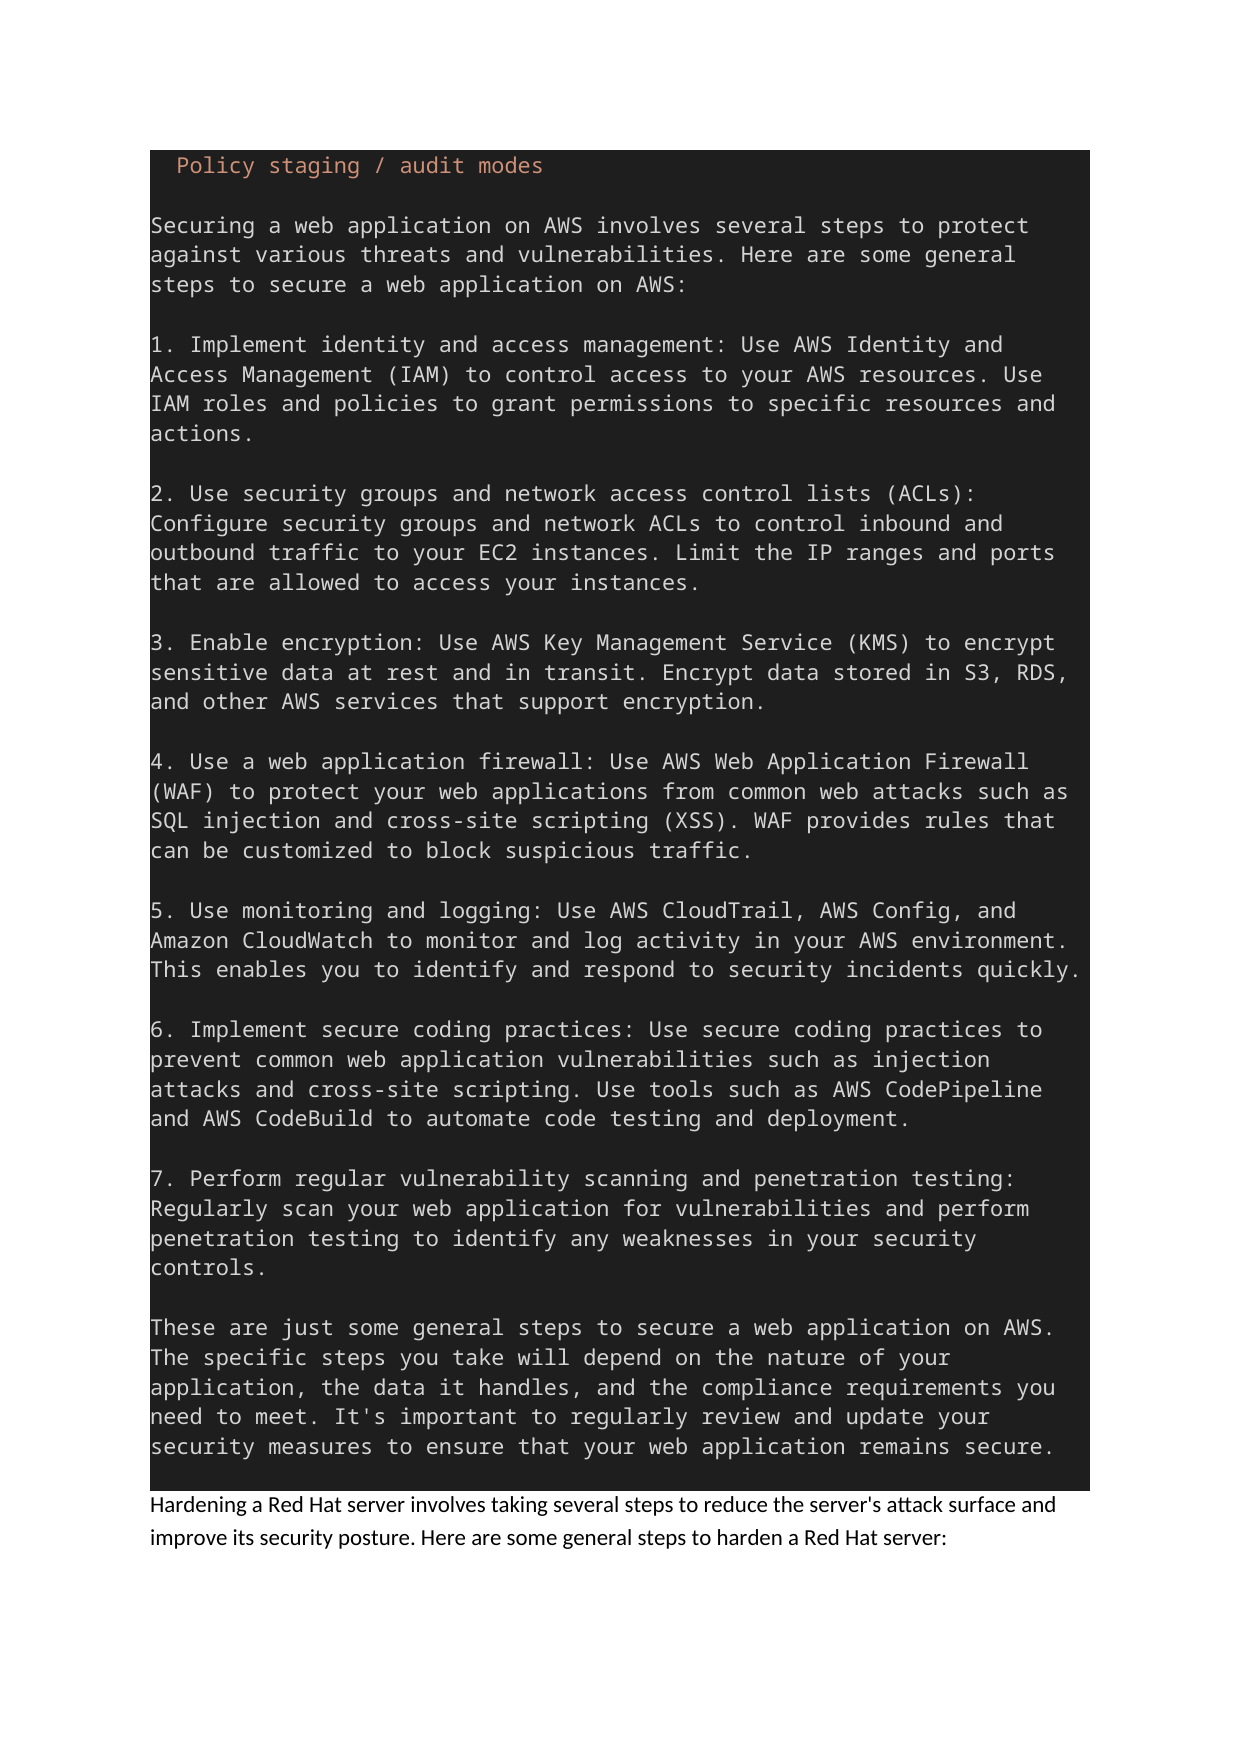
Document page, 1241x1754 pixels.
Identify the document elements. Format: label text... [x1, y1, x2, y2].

text These are just some general steps to secure a web application on AWS. The specific steps you take will depend on the nature of your application, the data it handles, and the compliance requirements you need to meet. It's important to regularly review and update your security measures to ensure that your web application remains secure. [150, 1312, 1090, 1461]
text 4. Use a web application firewall: Use AWS Web Application Firewall (WAF) to protect your web applications from common web attacks such as SQL injection and cross-site scripting (XSS). WAF provides rules that can be customized to block suspicious traffic. [150, 746, 1090, 865]
text 7. Perform regular vulnerability scanning and penetration testing: Regularly scan your web application for vulnerabilities and perform penetration testing to identify any weaknesses in your security controls. [150, 1163, 1090, 1282]
text 3. Enable encryption: Use AWS Key Management Service (KMS) to encrypt sensitive data at rest and in transit. Encrypt data stored in S3, RDS, and other AWS services that support encryption. [150, 627, 1090, 716]
text 2. Use security groups and network access control lists (ACLs): Configure security groups and network ACLs to control inbound and outbound traffic to your EC2 instances. Limit the IP ranges and ports that are allowed to access your instances. [150, 478, 1090, 597]
text 6. Implement secure coding practices: Use secure coding practices to prevent common web application vulnerabilities such as injection attacks and cross-site scripting. Use tools such as AWS CodePipeline and AWS CodeBuild to automate code testing and deployment. [150, 1014, 1090, 1133]
text 5. Use monitoring and logging: Use AWS CloudTrail, AWS Config, and Amazon CloudWatch to monitor and log activity in your AWS environment. This enables you to identify and respond to security incidents quickly. [150, 895, 1090, 984]
text Securing a web application on AWS involves several steps to protect against various threats and vulnerabilities. Here are some general steps to secure a web application on AWS: [150, 209, 1090, 299]
text Policy staging / audit modes [150, 150, 1090, 180]
text Hardening a Red Hat server involves taking several steps to reduce the server's attack surface and improve its security posture. Here are some general steps to harden a Red Hat server: [150, 1491, 1090, 1551]
text 1. Implement identity and access management: Use AWS Identity and Access Management (IAM) to control access to your AWS resources. Use IAM roles and policies to grant permissions to specific resources and actions. [150, 329, 1090, 448]
